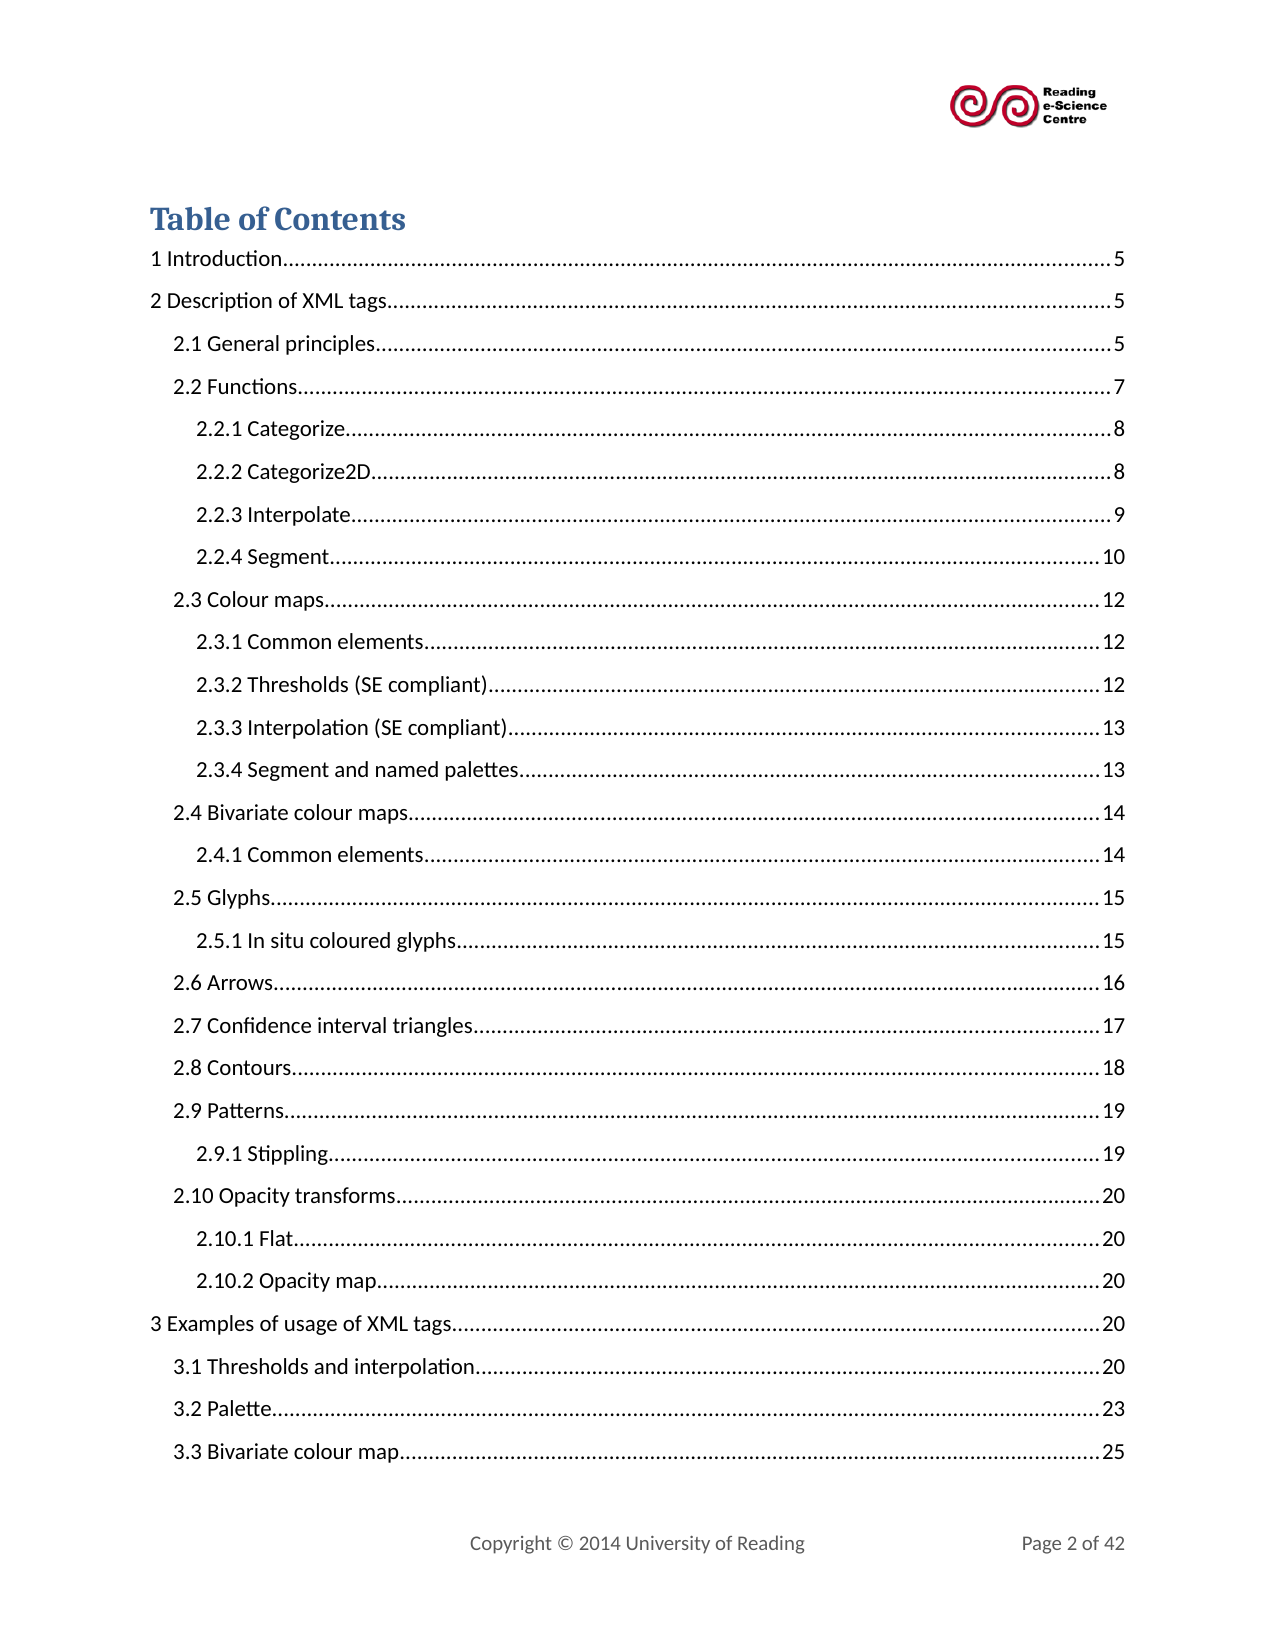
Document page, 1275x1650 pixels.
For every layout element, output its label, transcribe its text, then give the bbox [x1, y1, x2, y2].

text 2.3 Colour maps 12 [173, 585, 1125, 613]
text 2.3.3 Interpolation (SE compliant) 13 [196, 713, 1125, 741]
text 3.3 Bivariate colour map 25 [173, 1437, 1125, 1465]
text 2.2.2 Categorize2D 8 [196, 457, 1125, 485]
text 2.1 General principles 5 [173, 329, 1125, 357]
text 3 Examples of usage of XML tags 20 [150, 1309, 1125, 1337]
text 2.3.2 Thresholds (SE compliant) 12 [196, 670, 1125, 698]
text 2.6 Arrows 16 [173, 968, 1125, 996]
text 2.2.1 Categorize 8 [196, 414, 1125, 442]
text 2.2.4 Segment 10 [196, 542, 1125, 570]
text 2.10 Opacity transforms 20 [173, 1181, 1125, 1209]
text 2.5 Glyphs 15 [173, 883, 1125, 911]
text 2.10.2 Opacity map 20 [196, 1267, 1125, 1294]
text 2.10.1 Flat 20 [196, 1224, 1125, 1252]
text 2.3.1 Common elements 12 [196, 627, 1125, 656]
text 2.2 Functions 7 [173, 372, 1125, 400]
picture [949, 81, 1110, 131]
text 3.1 Thresholds and interpolation 20 [173, 1352, 1125, 1380]
text 2 Description of XML tags 5 [150, 287, 1125, 315]
text 2.4.1 Common elements 14 [196, 841, 1125, 868]
text 2.2.3 Interpolate 9 [196, 500, 1125, 528]
text 1 Introduction 5 [150, 244, 1125, 272]
text 2.7 Confidence interval triangles 17 [173, 1011, 1125, 1039]
text 3.2 Palette 23 [173, 1394, 1125, 1422]
text 2.8 Contours 18 [173, 1053, 1125, 1082]
text 2.5.1 In situ coloured glyphs 15 [196, 926, 1125, 954]
text 2.4 Bivariate colour maps 14 [173, 798, 1125, 826]
text 2.9 Patterns 19 [173, 1096, 1125, 1124]
subtitle Table of Contents [150, 200, 1125, 238]
text 2.3.4 Segment and named palettes 13 [196, 755, 1125, 783]
text 2.9.1 Stippling 19 [196, 1139, 1125, 1167]
